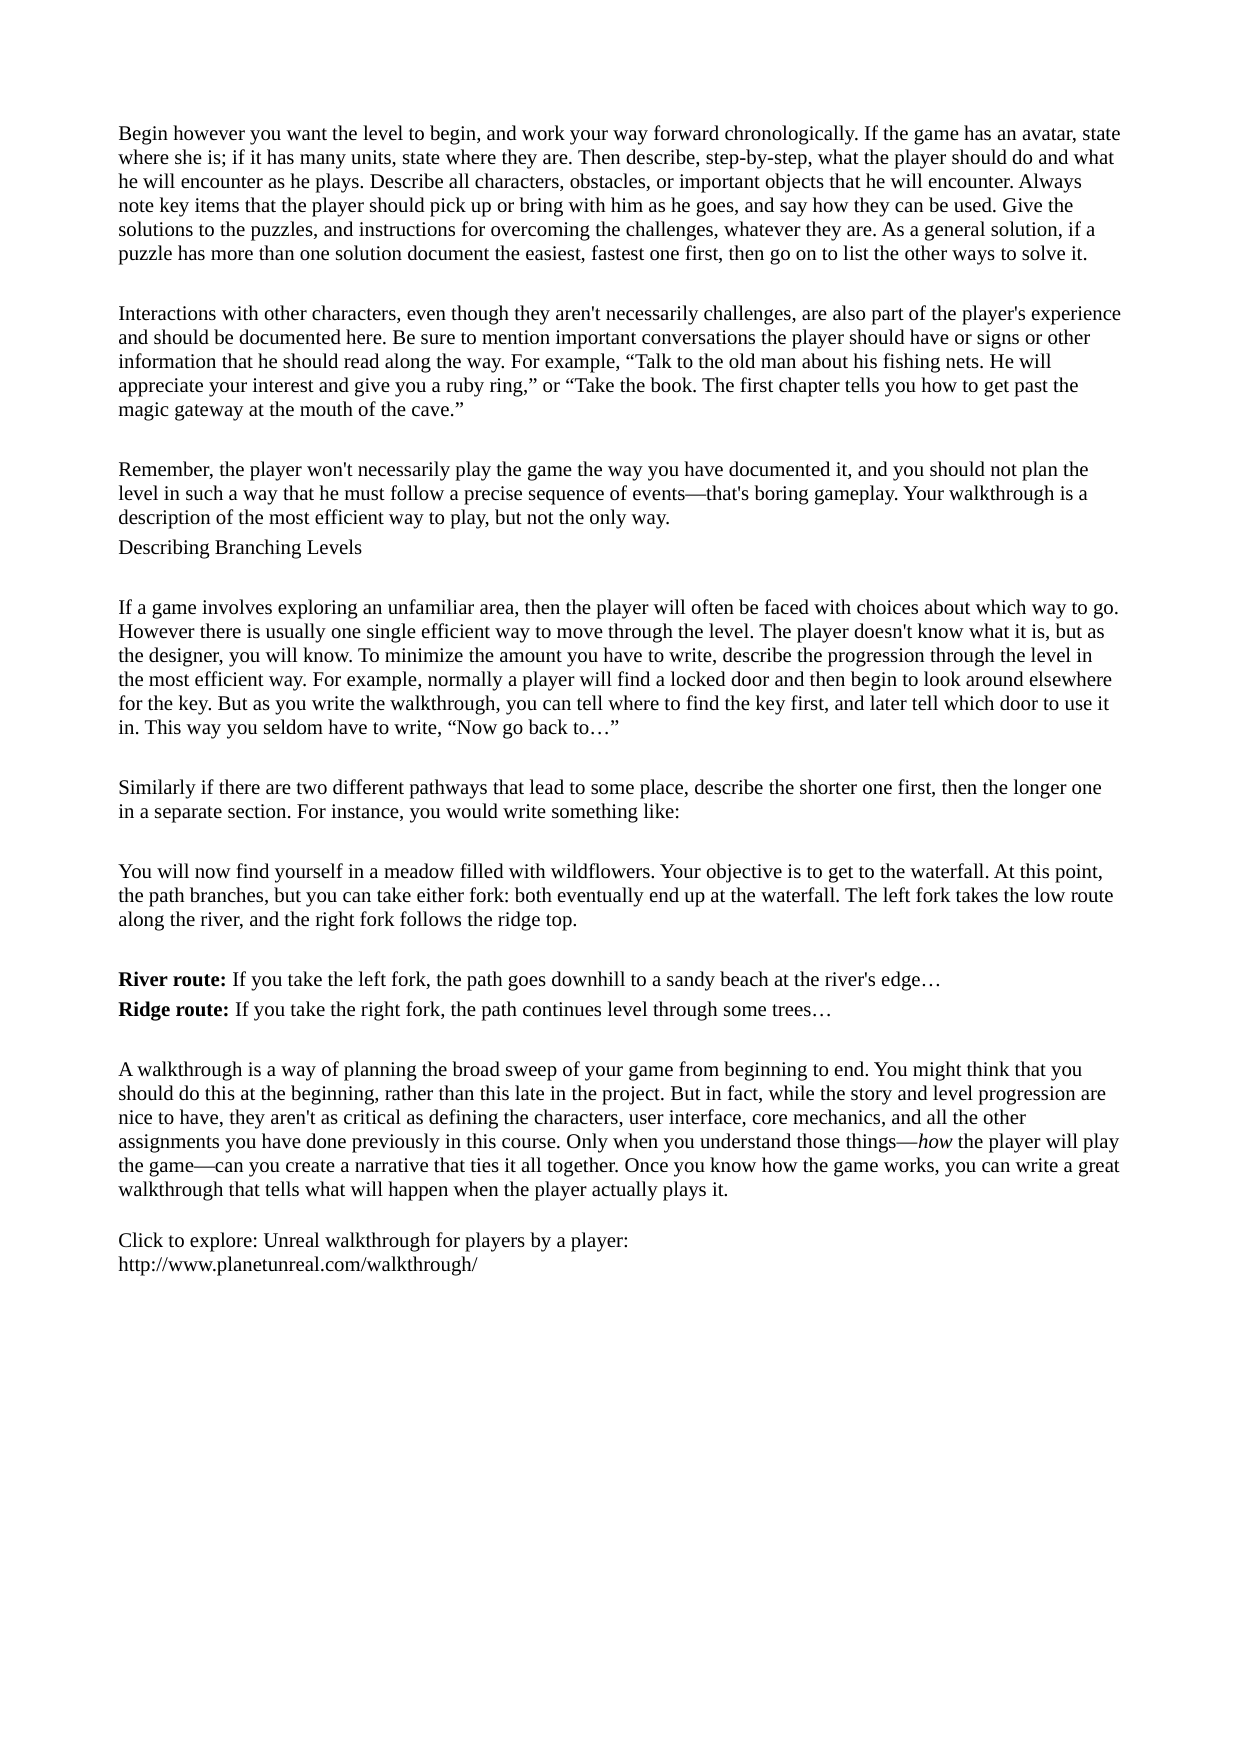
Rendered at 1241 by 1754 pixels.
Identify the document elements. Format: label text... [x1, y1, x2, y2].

text Click to explore: Unreal walkthrough for players by a player: http://www.planetunreal.com/walkthrough/ [118, 1228, 1122, 1276]
text Interactions with other characters, even though they aren't necessarily challenges, are also part of the player's experience and should be documented here. Be sure to mention important conversations the player should have or signs or other information that he should read along the way. For example, “Talk to the old man about his fishing nets. He will appreciate your interest and give you a ruby ring,” or “Take the book. The first chapter tells you how to get past the magic gateway at the mouth of the cave.” [118, 301, 1122, 421]
text River route: If you take the left fork, the path goes downhill to a sandy beach at the river's edge… [118, 967, 1122, 991]
text If a game involves exploring an unfamiliar area, then the player will often be faced with choices about which way to go. However there is usually one single efficient way to move through the level. The player doesn't know what it is, but as the designer, you will know. To minimize the amount you have to write, describe the progression through the level in the most efficient way. For example, normally a player will find a locked door and then begin to look around elsewhere for the key. But as you write the walkthrough, you can tell where to find the key first, and later tell which door to use it in. This way you seldom have to write, “Now go back to…” [118, 595, 1122, 739]
subtitle Describing Branching Levels [118, 535, 1122, 559]
text Ridge route: If you take the right fork, the path continues level through some trees… [118, 997, 1122, 1021]
text Remember, the player won't necessarily play the game the way you have documented it, and you should not plan the level in such a way that he must follow a precise sequence of events—that's boring gameplay. Your walkthrough is a description of the most efficient way to play, but not the only way. [118, 457, 1122, 529]
text You will now find yourself in a meadow filled with wildflowers. Your objective is to get to the waterfall. At this point, the path branches, but you can take either fork: both eventually end up at the waterfall. The left fork takes the low route along the river, and the right fork follows the ridge top. [118, 859, 1122, 931]
text A walkthrough is a way of planning the broad sweep of your game from beginning to end. You might think that you should do this at the beginning, rather than this late in the project. But in fact, while the story and level progression are nice to have, they aren't as critical as defining the characters, user interface, core mechanics, and all the other assignments you have done previously in this course. Only when you understand those things—how the player will play the game—can you create a narrative that ties it all together. Once you know how the game works, you can write a great walkthrough that tells what will happen when the player actually plays it. [118, 1057, 1122, 1201]
text Similarly if there are two different pathways that lead to some place, describe the shorter one first, then the longer one in a separate section. For instance, you would write something like: [118, 775, 1122, 823]
text Begin however you want the level to begin, and work your way forward chronologically. If the game has an avatar, state where she is; if it has many units, state where they are. Then describe, step-by-step, what the player should do and what he will encounter as he plays. Describe all characters, obstacles, or important objects that he will encounter. Always note key items that the player should pick up or bring with him as he goes, and say how they can be used. Give the solutions to the puzzles, and instructions for overcoming the challenges, whatever they are. As a general solution, if a puzzle has more than one solution document the easiest, fastest one first, then go on to list the other ways to solve it. [118, 121, 1122, 265]
